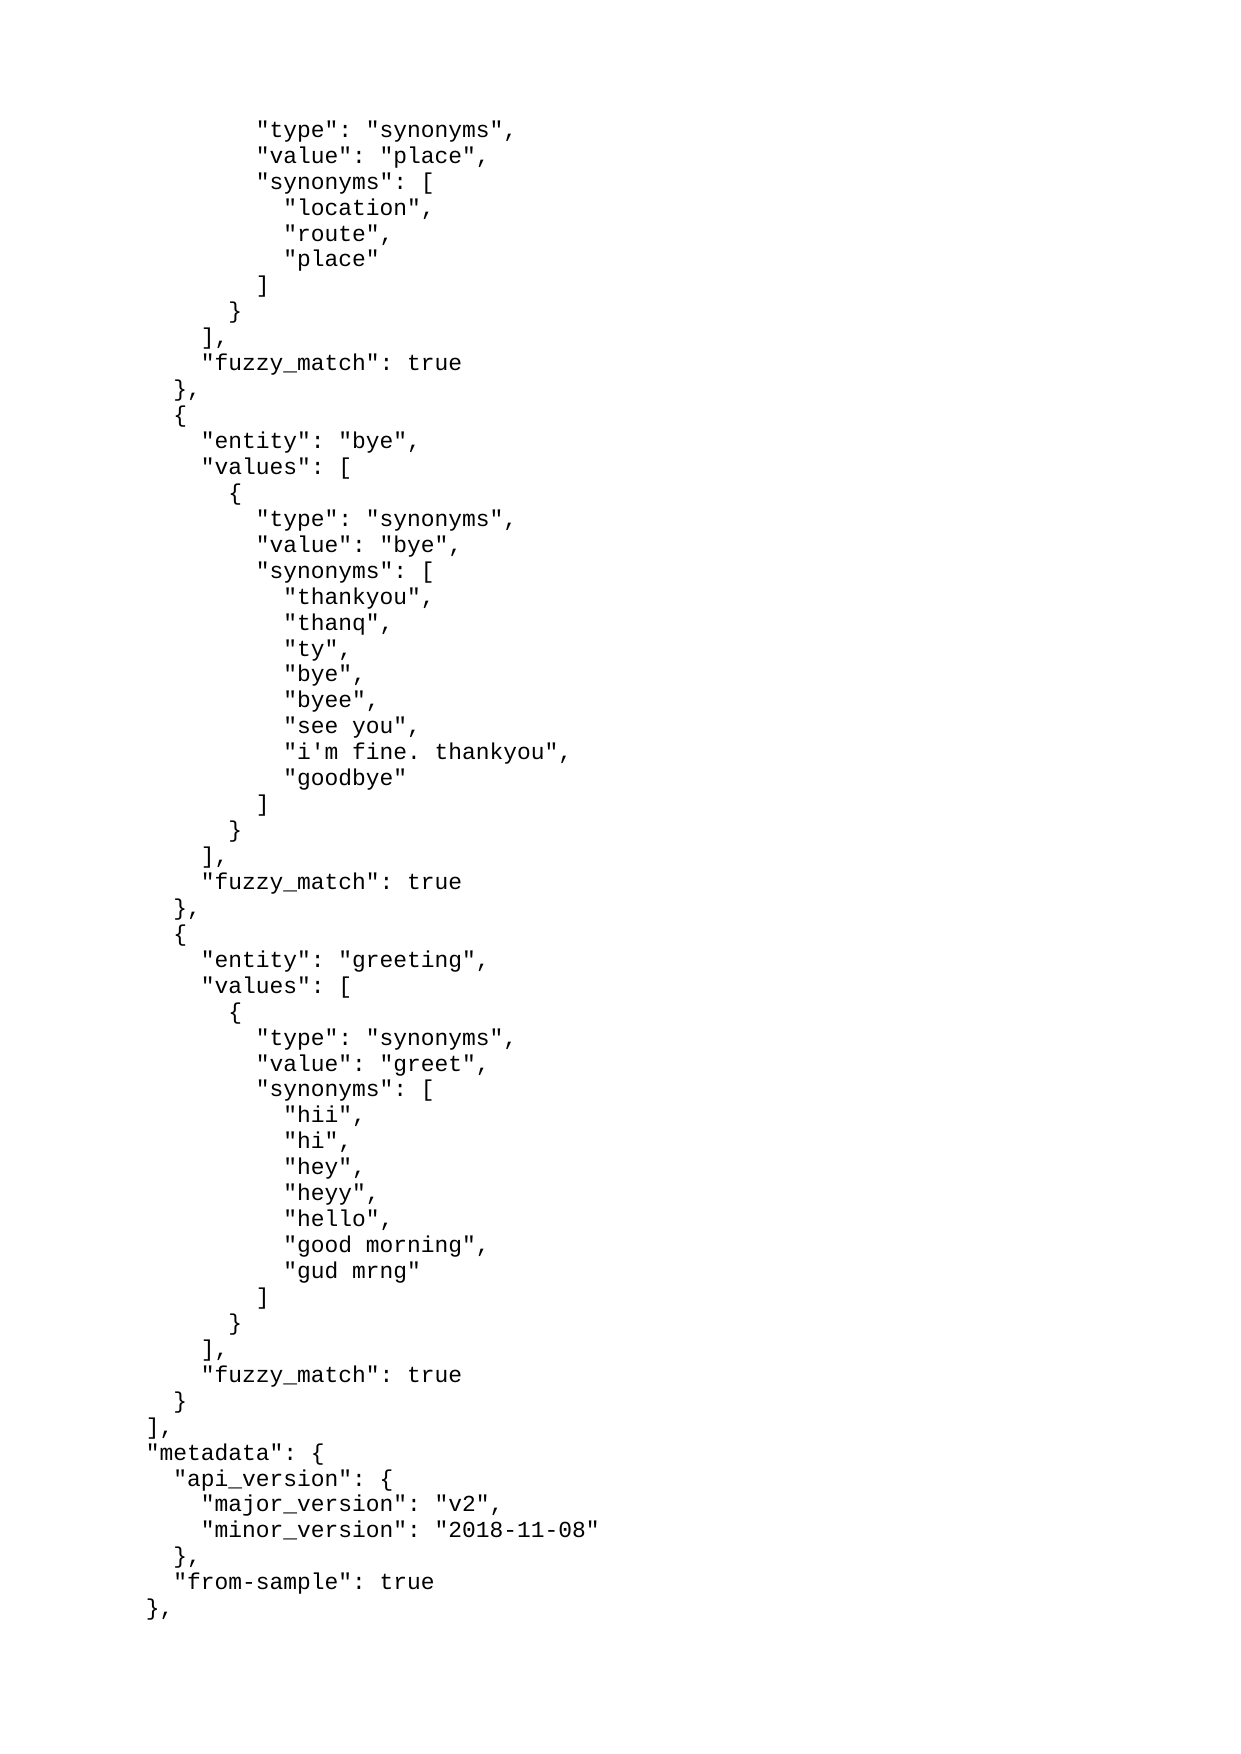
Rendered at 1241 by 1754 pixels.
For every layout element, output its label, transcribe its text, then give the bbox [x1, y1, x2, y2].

text "metadata": { [118, 1441, 1122, 1467]
text "api_version": { [118, 1467, 1122, 1493]
text "heyy", [118, 1182, 1122, 1207]
text "values": [ [118, 974, 1122, 1000]
text "value": "place", [118, 144, 1122, 170]
text "bye", [118, 663, 1122, 689]
text ], [118, 844, 1122, 870]
text "fuzzy_match": true [118, 352, 1122, 377]
text } [118, 818, 1122, 844]
text }, [118, 1545, 1122, 1571]
text "hi", [118, 1130, 1122, 1156]
text }, [118, 896, 1122, 922]
text "entity": "greeting", [118, 948, 1122, 974]
text "from-sample": true [118, 1571, 1122, 1597]
text "thanq", [118, 611, 1122, 637]
text "values": [ [118, 455, 1122, 481]
text "byee", [118, 689, 1122, 715]
text "entity": "bye", [118, 429, 1122, 455]
text ], [118, 1415, 1122, 1441]
text "route", [118, 222, 1122, 248]
text "location", [118, 196, 1122, 222]
text "hii", [118, 1104, 1122, 1130]
text "thankyou", [118, 585, 1122, 611]
text "value": "bye", [118, 533, 1122, 559]
text "synonyms": [ [118, 1078, 1122, 1104]
text }, [118, 1597, 1122, 1622]
text "gud mrng" [118, 1259, 1122, 1285]
text "good morning", [118, 1233, 1122, 1259]
text "major_version": "v2", [118, 1493, 1122, 1519]
text ] [118, 792, 1122, 818]
text "synonyms": [ [118, 559, 1122, 585]
text ], [118, 1337, 1122, 1363]
text } [118, 1389, 1122, 1415]
text { [118, 922, 1122, 948]
text "see you", [118, 715, 1122, 741]
text } [118, 300, 1122, 326]
text }, [118, 377, 1122, 403]
text "synonyms": [ [118, 170, 1122, 196]
text "ty", [118, 637, 1122, 663]
text "fuzzy_match": true [118, 1363, 1122, 1389]
text "i'm fine. thankyou", [118, 741, 1122, 767]
text "value": "greet", [118, 1052, 1122, 1078]
text "type": "synonyms", [118, 1026, 1122, 1052]
text "fuzzy_match": true [118, 870, 1122, 896]
text { [118, 481, 1122, 507]
text ] [118, 274, 1122, 300]
text "minor_version": "2018-11-08" [118, 1519, 1122, 1545]
text { [118, 1000, 1122, 1026]
text "type": "synonyms", [118, 507, 1122, 533]
text ], [118, 326, 1122, 352]
text "hello", [118, 1207, 1122, 1233]
text "goodbye" [118, 767, 1122, 792]
text { [118, 403, 1122, 429]
text ] [118, 1285, 1122, 1311]
text "hey", [118, 1156, 1122, 1182]
text "place" [118, 248, 1122, 274]
text "type": "synonyms", [118, 118, 1122, 144]
text } [118, 1311, 1122, 1337]
